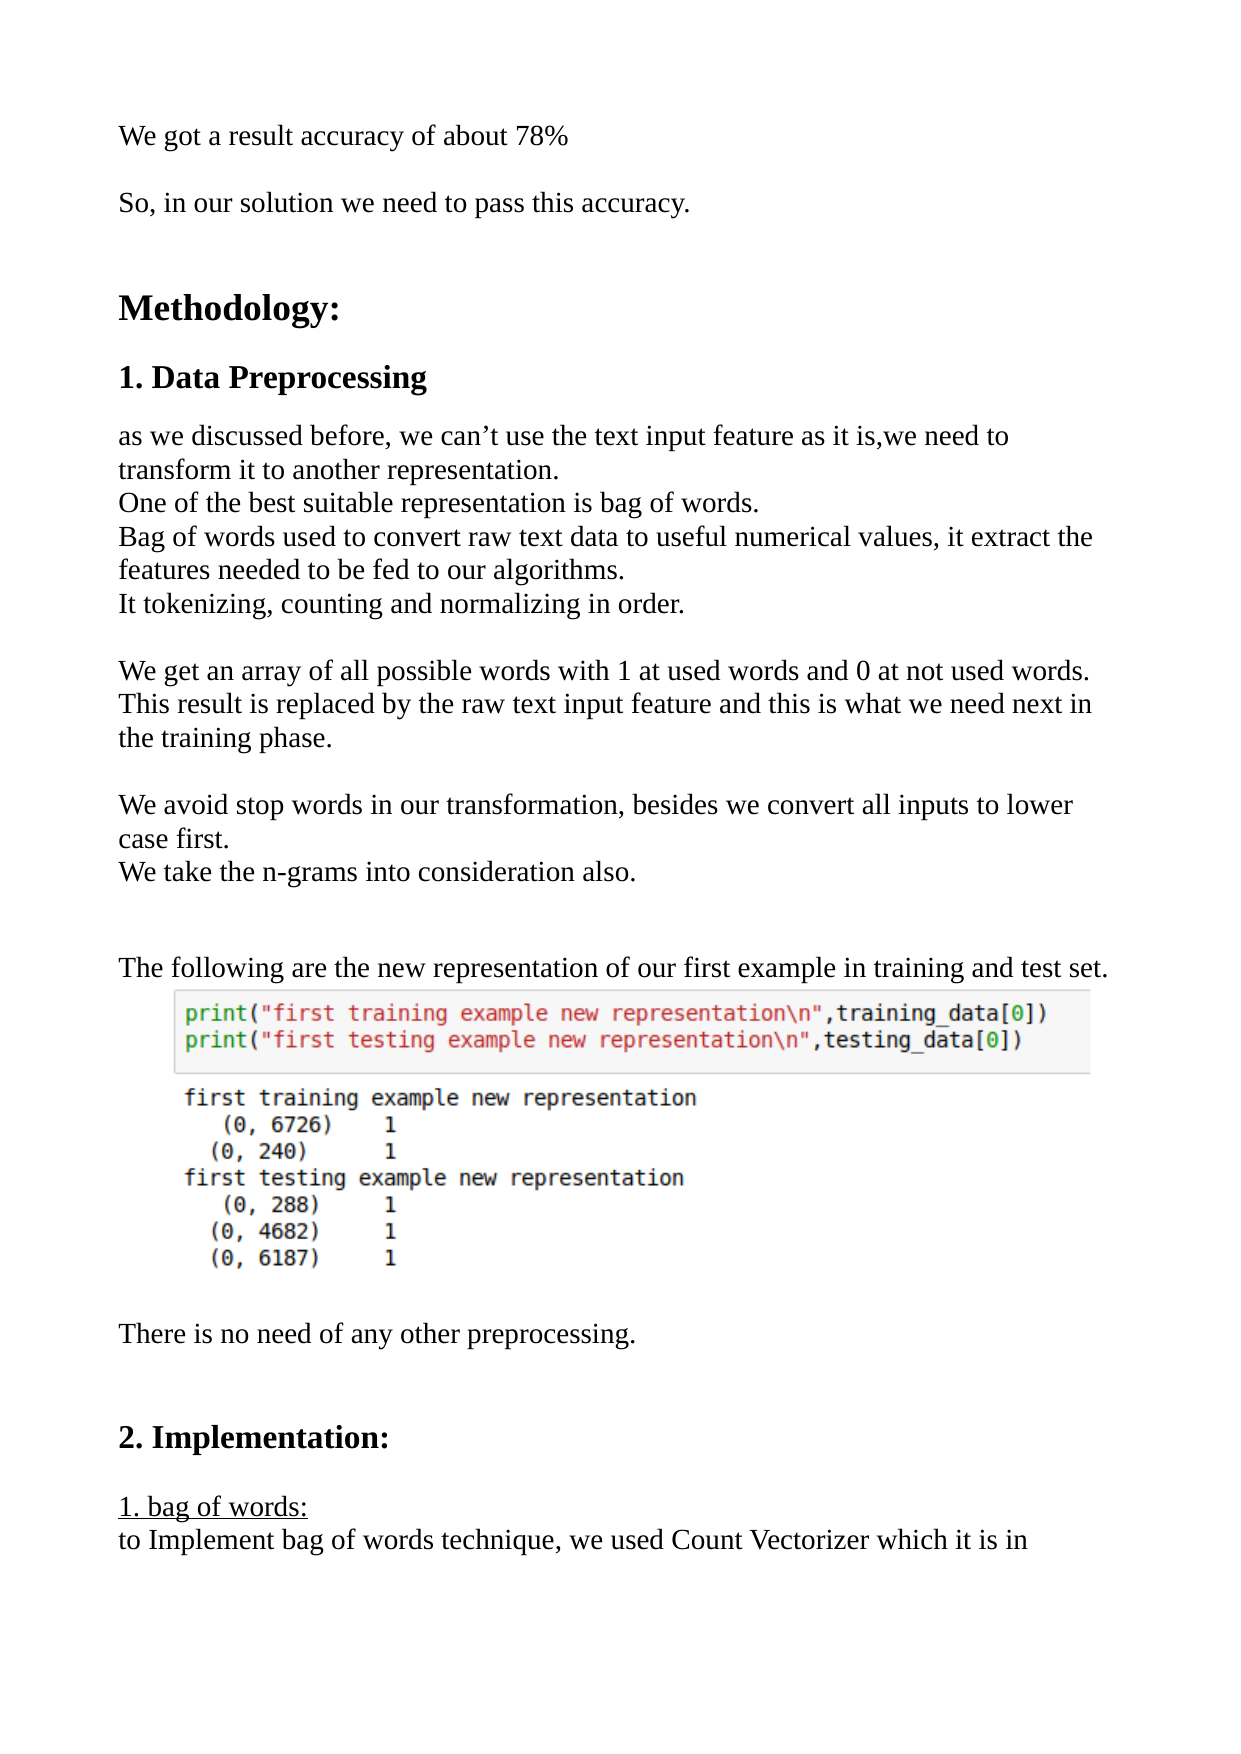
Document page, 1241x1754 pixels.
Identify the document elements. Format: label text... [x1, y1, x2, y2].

text 1. Data Preprocessing [118, 358, 1122, 396]
text as we discussed before, we can’t use the text input feature as it is,we need to transform it to another representation. One of the best suitable representation is bag of words. Bag of words used to convert raw text data to useful numerical values, it extract the features needed to be fed to our algorithms. It tokenizing, counting and normalizing in order. We get an array of all possible words with 1 at used words and 0 at not used words. This result is replaced by the raw text input feature and this is what we need next in the training phase. We avoid stop words in our transformation, besides we convert all inputs to lower case first. We take the n-grams into consideration also. [118, 418, 1122, 917]
text 1. bag of words: to Implement bag of words technique, we used Count Vectorizer which it is in [118, 1455, 1122, 1556]
text The following are the new representation of our first example in training and test set. There is no need of any other preprocessing. 2. Implementation: [118, 917, 1122, 1455]
picture [171, 985, 1091, 1283]
text We got a result accuracy of about 78% So, in our solution we need to pass this accuracy. Methodology: [118, 118, 1122, 358]
